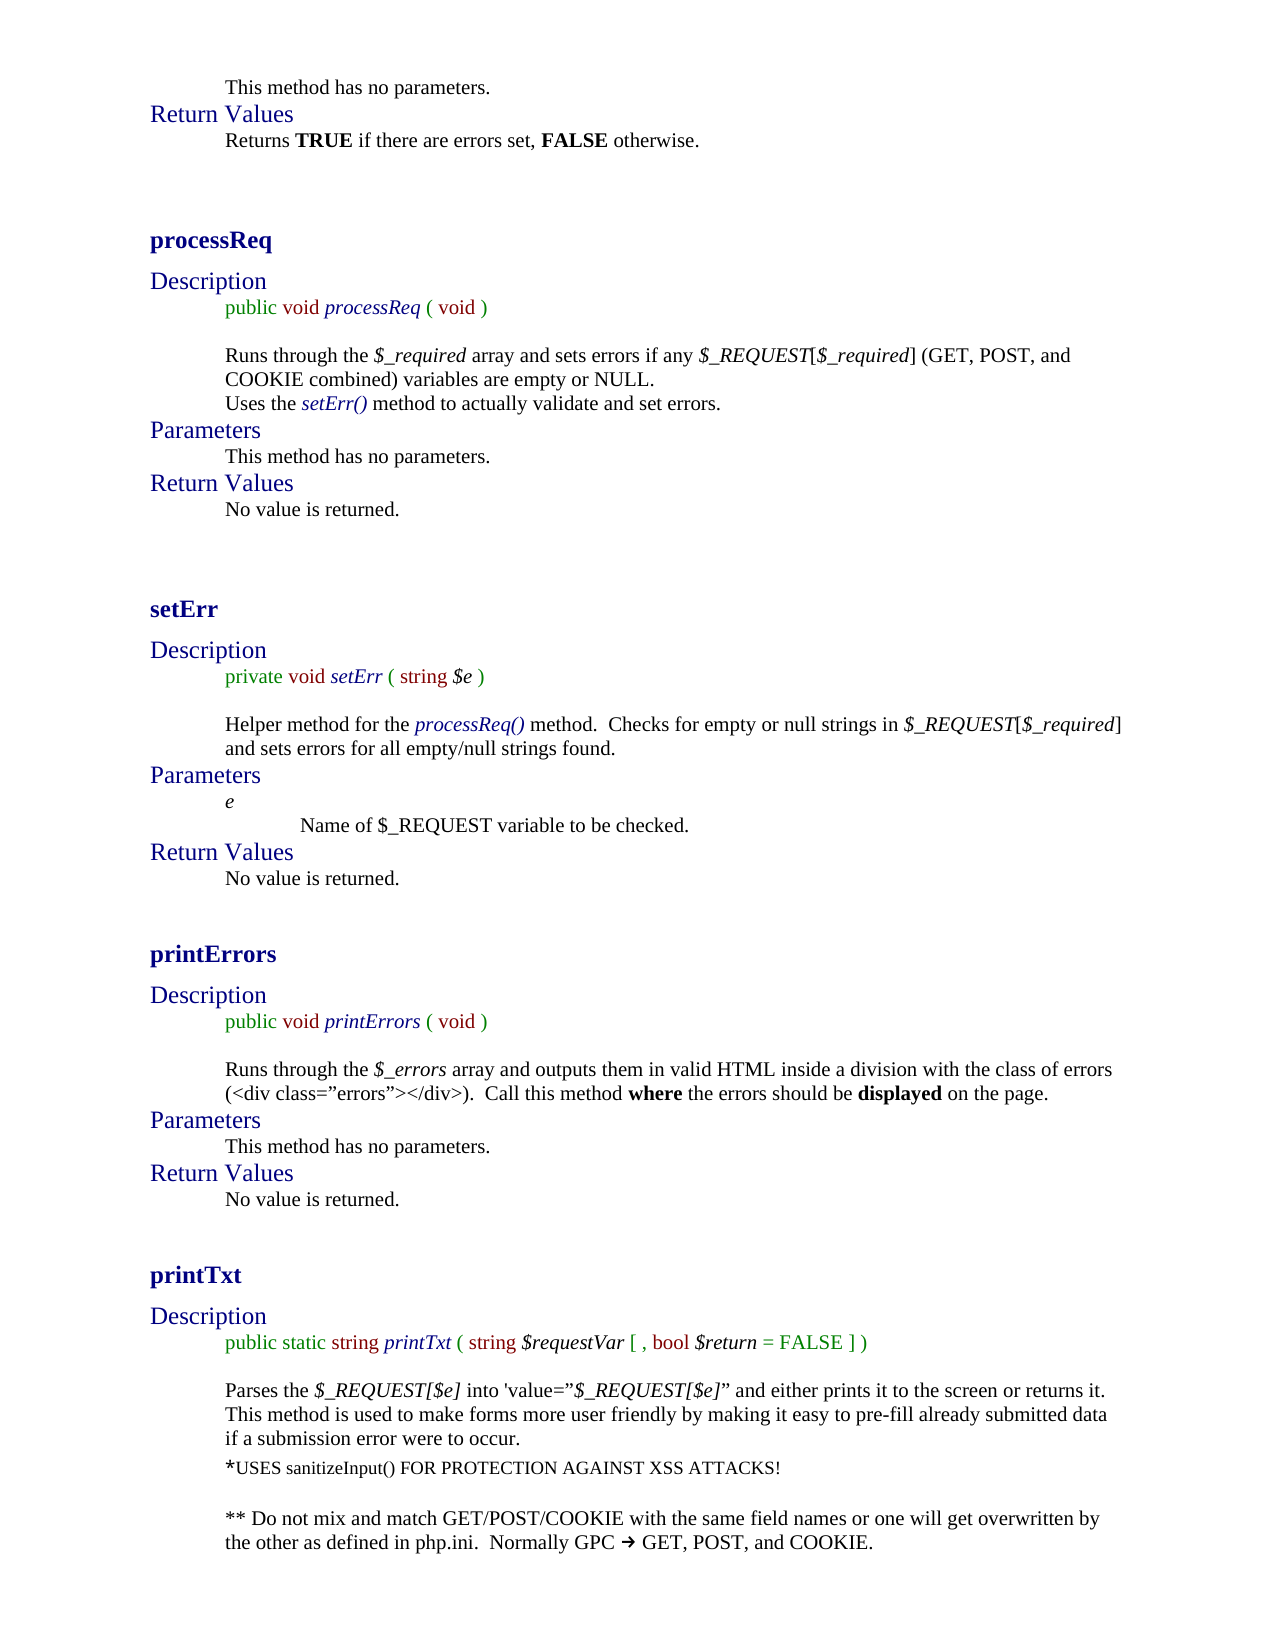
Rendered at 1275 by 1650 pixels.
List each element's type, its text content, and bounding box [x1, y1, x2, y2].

text Description [150, 1301, 1125, 1330]
text Runs through the $_errors array and outputs them in valid HTML inside a division with the class of errors (<div class=”errors”></div>). Call this method where the errors should be displayed on the page. [225, 1057, 1125, 1105]
text No value is returned. [150, 497, 1125, 521]
text Return Values [150, 468, 1125, 497]
text public void processReq ( void ) [225, 295, 1125, 319]
text Return Values [150, 99, 1125, 128]
text Return Values [150, 1158, 1125, 1187]
text Runs through the $_required array and sets errors if any $_REQUEST[$_required] (GET, POST, and COOKIE combined) variables are empty or NULL. [225, 343, 1125, 391]
text Description [150, 266, 1125, 295]
text Return Values [150, 837, 1125, 866]
text Uses the setErr() method to actually validate and set errors. [225, 391, 1125, 415]
text This method has no parameters. [225, 444, 1125, 468]
text ** Do not mix and match GET/POST/COOKIE with the same field names or one will get overwritten by the other as defined in php.ini. Normally GPC → GET, POST, and COOKIE. [225, 1506, 1125, 1554]
text private void setErr ( string $e ) [225, 664, 1125, 688]
text printTxt [150, 1260, 1125, 1289]
text Returns TRUE if there are errors set, FALSE otherwise. [225, 128, 1125, 152]
text Parameters [150, 760, 1125, 789]
text e [225, 789, 1125, 813]
text Description [150, 980, 1125, 1009]
text This method has no parameters. [225, 75, 1125, 99]
text This method has no parameters. [225, 1134, 1125, 1158]
text public void printErrors ( void ) [225, 1009, 1125, 1033]
text printErrors [150, 939, 1125, 968]
text Parameters [150, 1105, 1125, 1134]
text No value is returned. [150, 1187, 1125, 1211]
text *USES sanitizeInput() FOR PROTECTION AGAINST XSS ATTACKS! [150, 1450, 1125, 1482]
text processReq [150, 225, 1125, 254]
text Name of $_REQUEST variable to be checked. [225, 813, 1125, 837]
text Helper method for the processReq() method. Checks for empty or null strings in $_REQUEST[$_required] and sets errors for all empty/null strings found. [225, 712, 1125, 760]
text Description [150, 635, 1125, 664]
text public static string printTxt ( string $requestVar [ , bool $return = FALSE ] ) [225, 1330, 1125, 1354]
text Parses the $_REQUEST[$e] into 'value=”$_REQUEST[$e]” and either prints it to the screen or returns it. This method is used to make forms more user friendly by making it easy to pre-fill already submitted data if a submission error were to occur. [225, 1378, 1125, 1450]
text setErr [150, 594, 1125, 623]
text Parameters [150, 415, 1125, 444]
text No value is returned. [150, 866, 1125, 890]
